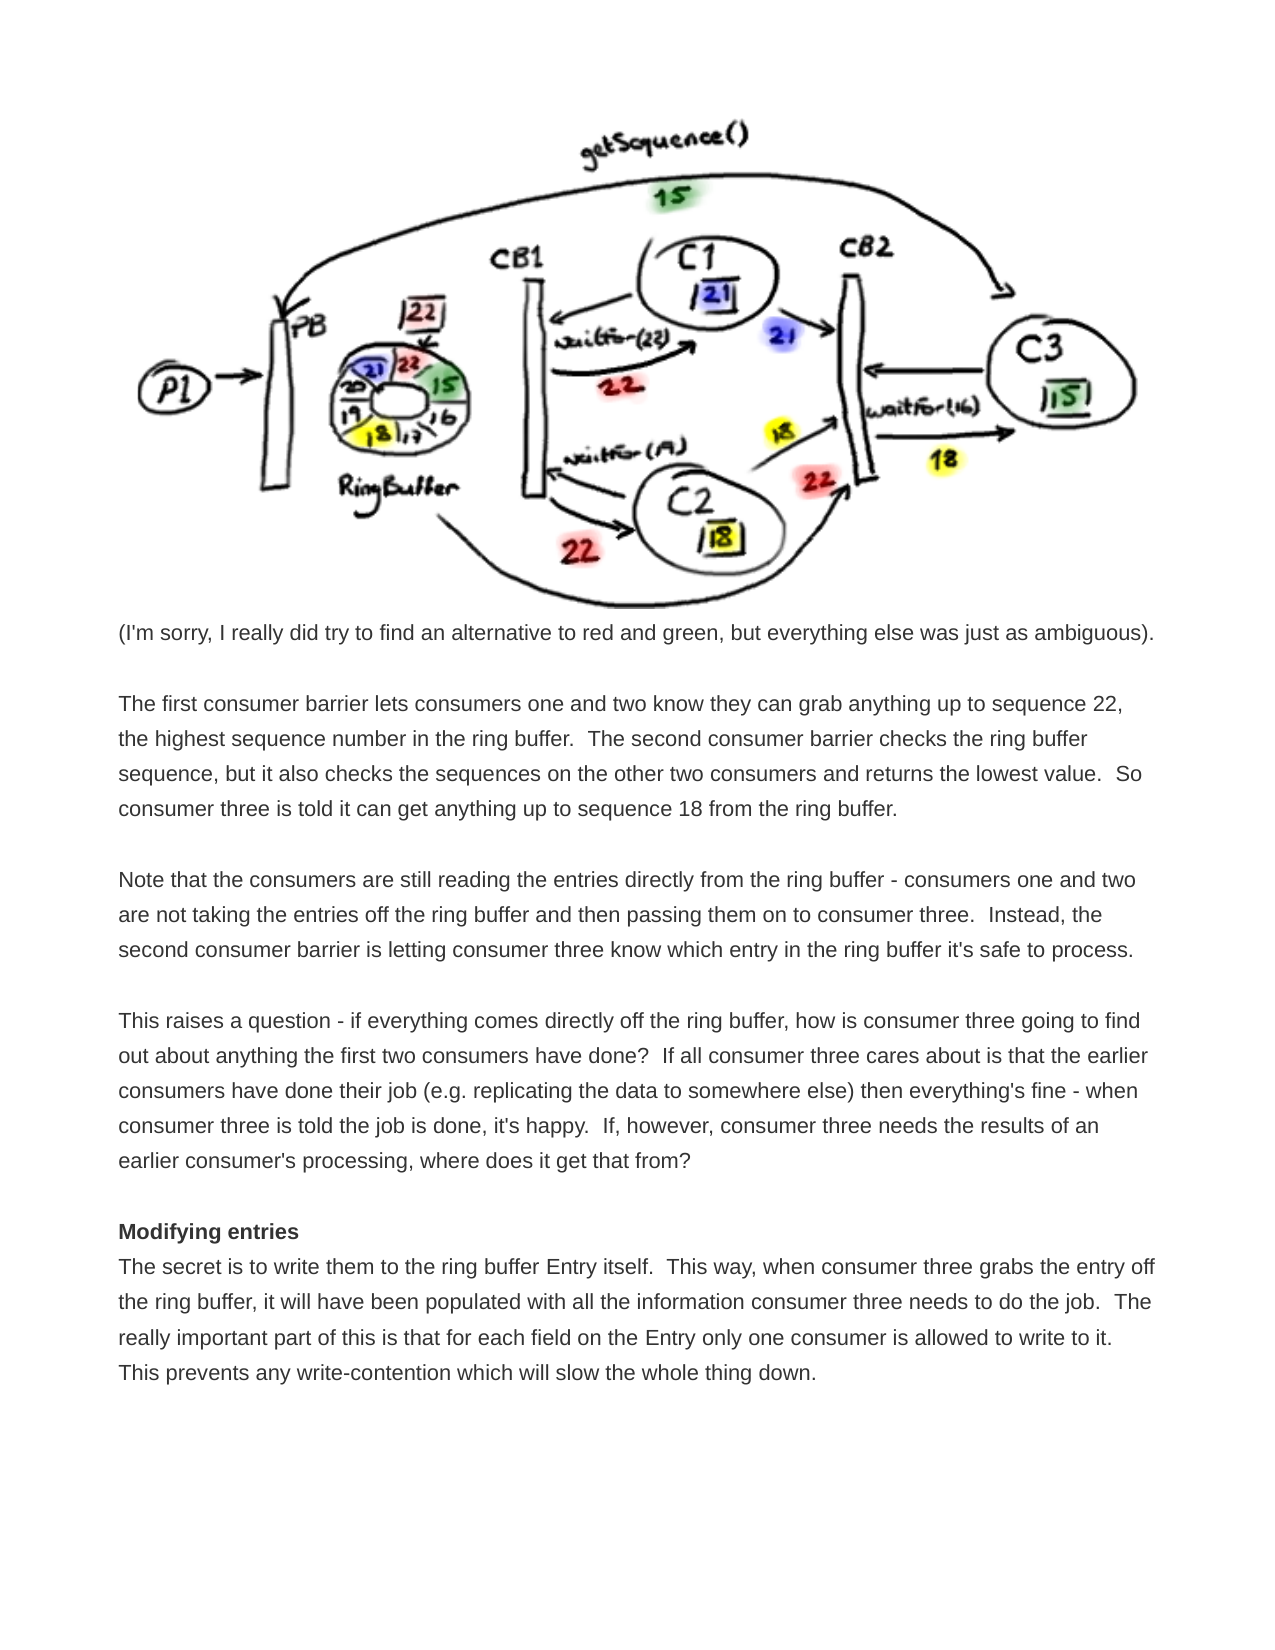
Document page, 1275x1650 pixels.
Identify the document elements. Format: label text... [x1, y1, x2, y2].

text (I'm sorry, I really did try to find an alternative to red and green, but everything else was just as ambiguous). The first consumer barrier lets consumers one and two know they can grab anything up to sequence 22, the highest sequence number in the ring buffer. The second consumer barrier checks the ring buffer sequence, but it also checks the sequences on the other two consumers and returns the lowest value. So consumer three is told it can get anything up to sequence 18 from the ring buffer. Note that the consumers are still reading the entries directly from the ring buffer - consumers one and two are not taking the entries off the ring buffer and then passing them on to consumer three. Instead, the second consumer barrier is letting consumer three know which entry in the ring buffer it's safe to process. This raises a question - if everything comes directly off the ring buffer, how is consumer three going to find out about anything the first two consumers have done? If all consumer three cares about is that the earlier consumers have done their job (e.g. replicating the data to somewhere else) then everything's fine - when consumer three is told the job is done, it's happy. If, however, consumer three needs the results of an earlier consumer's processing, where does it get that from? Modifying entries The secret is to write them to the ring buffer Entry itself. This way, when consumer three grabs the entry off the ring buffer, it will have been populated with all the information consumer three needs to do the job. The really important part of this is that for each field on the Entry only one consumer is allowed to write to it. This prevents any write-contention which will slow the whole thing down. [118, 620, 1157, 1385]
picture [137, 118, 1138, 609]
